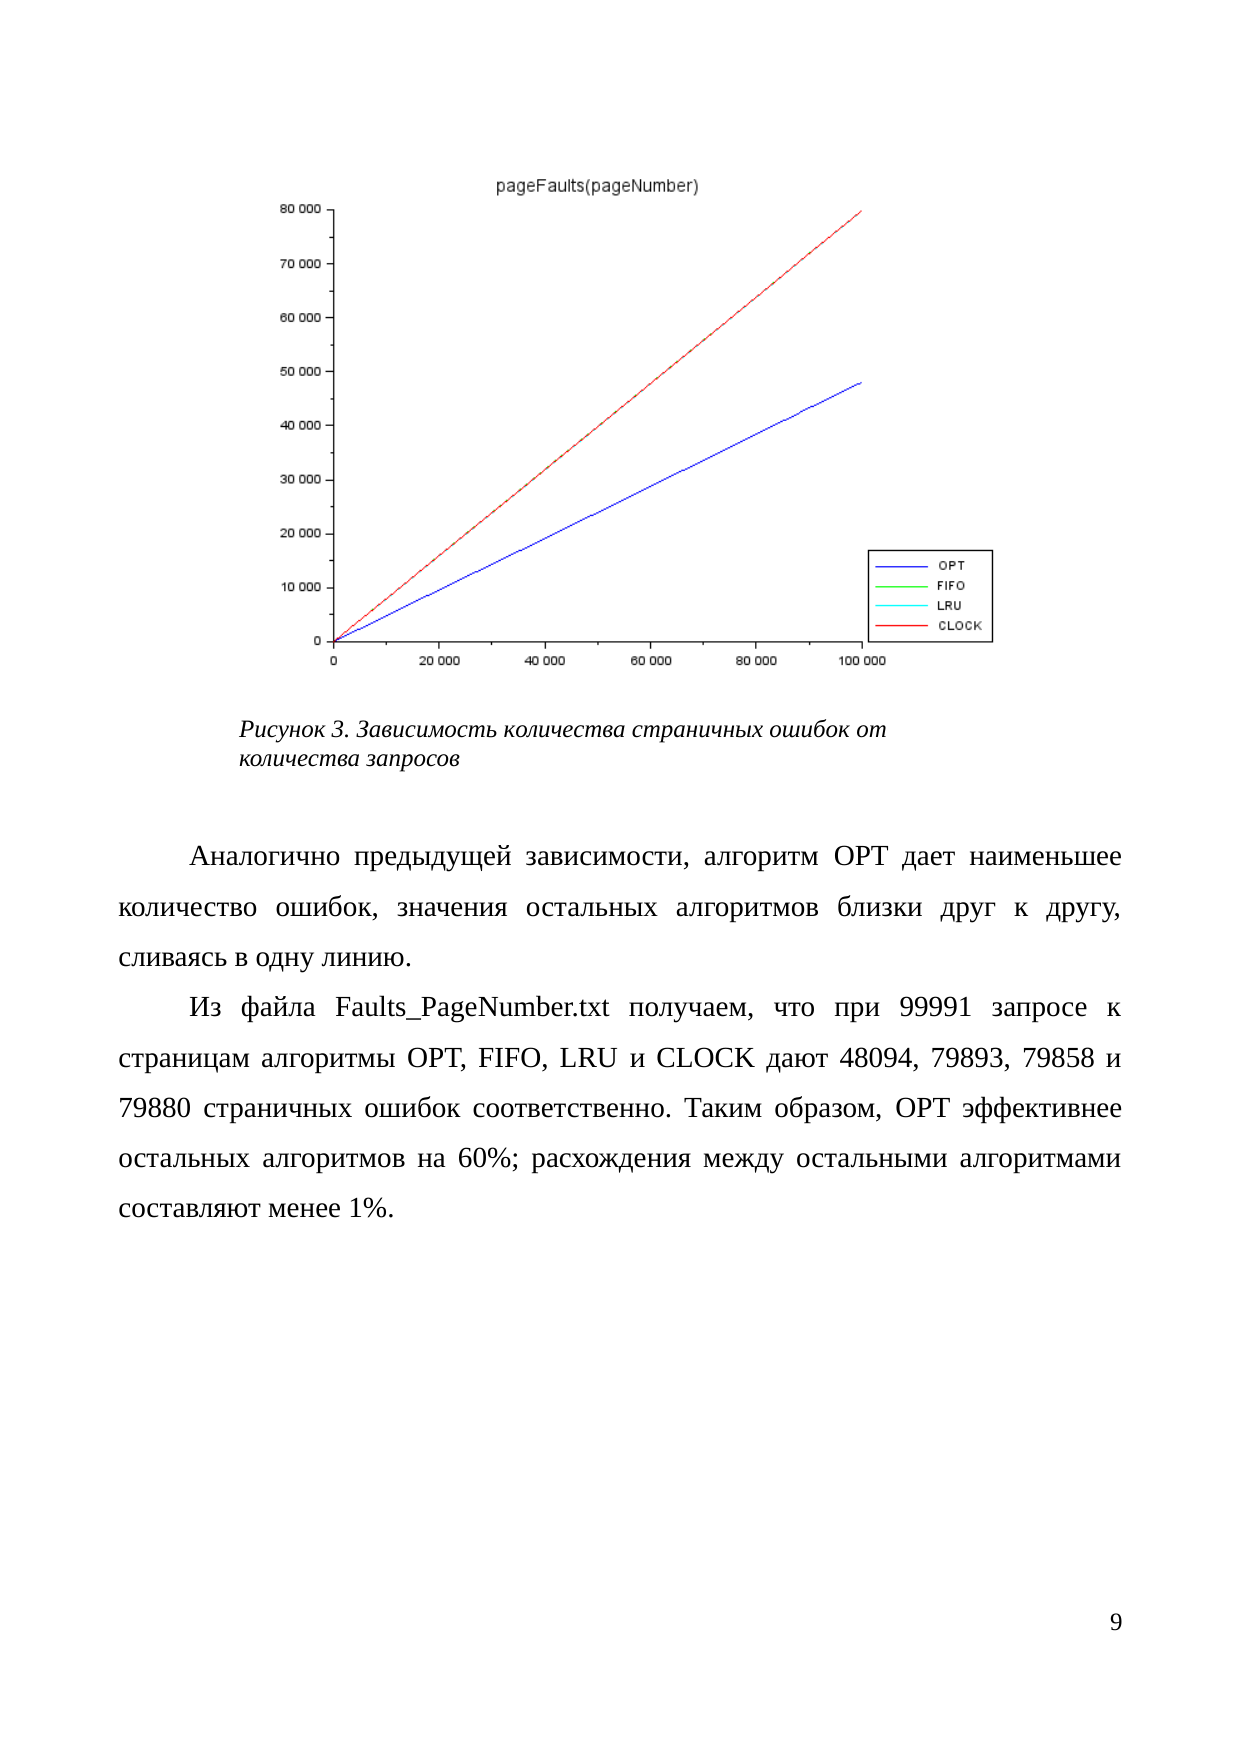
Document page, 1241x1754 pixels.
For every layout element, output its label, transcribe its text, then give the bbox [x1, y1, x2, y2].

text Из файла Faults_PageNumber.txt получаем, что при 99991 запросе к страницам алгоритмы OPT, FIFO, LRU и CLOCK дают 48094, 79893, 79858 и 79880 страничных ошибок соответственно. Таким образом, OPT эффективнее остальных алгоритмов на 60%; расхождения между остальными алгоритмами составляют менее 1%. [118, 989, 1122, 1224]
text Рисунок 3. Зависимость количества страничных ошибок от количества запросов [239, 714, 1001, 771]
text Аналогично предыдущей зависимости, алгоритм OPT дает наименьшее количество ошибок, значения остальных алгоритмов близки друг к другу, сливаясь в одну линию. [118, 838, 1122, 973]
picture [238, 138, 1002, 714]
